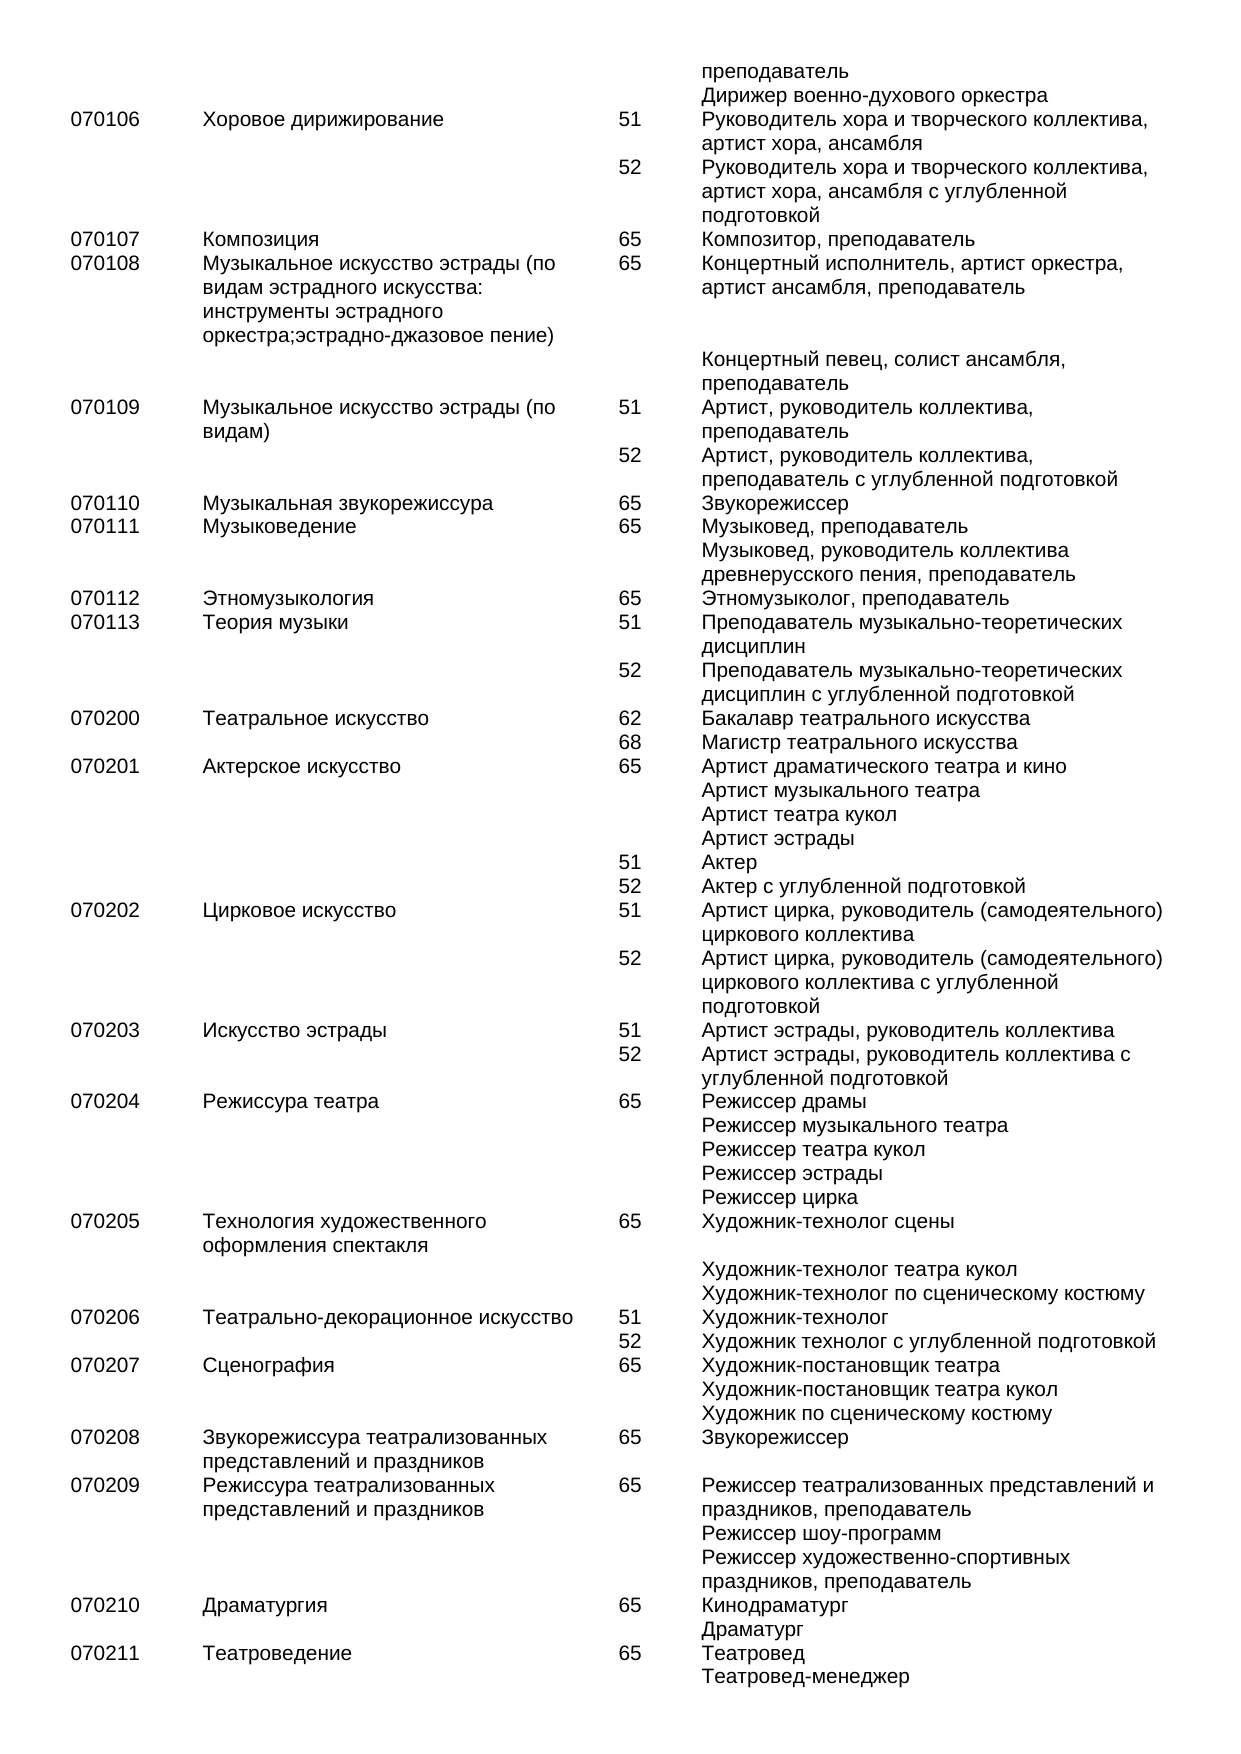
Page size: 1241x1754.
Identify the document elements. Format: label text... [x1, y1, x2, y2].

table_cell Режиссер музыкального театра [690, 1113, 1181, 1137]
table_cell Артист музыкального театра [690, 778, 1181, 802]
table_cell [59, 1161, 191, 1185]
table_cell Преподаватель музыкально-теоретических дисциплин с углубленной подготовкой [690, 658, 1181, 706]
table_cell Магистр театрального искусства [690, 730, 1181, 754]
table_cell [191, 1113, 607, 1137]
table_cell 65 [607, 1640, 690, 1664]
table_cell Художник-постановщик театра [690, 1353, 1181, 1377]
table_cell Артист театра кукол [690, 802, 1181, 826]
table_cell Режиссер шоу-программ [690, 1521, 1181, 1544]
table_cell 070203 [59, 1018, 191, 1041]
table_cell Музыкальное искусство эстрады (по видам) [191, 395, 607, 442]
table_cell Звукорежиссер [690, 1425, 1181, 1473]
table_cell Режиссер эстрады [690, 1161, 1181, 1185]
table_cell Композиция [191, 227, 607, 251]
table_cell Теория музыки [191, 610, 607, 658]
table_cell [191, 874, 607, 898]
table_cell 51 [607, 850, 690, 874]
table_cell 62 [607, 706, 690, 730]
table_cell [191, 658, 607, 706]
table_cell Этномузыколог, преподаватель [690, 586, 1181, 610]
table_cell 65 [607, 227, 690, 251]
table_cell [191, 1185, 607, 1209]
table_cell [191, 1257, 607, 1281]
table_cell Артист, руководитель коллектива, преподаватель с углубленной подготовкой [690, 443, 1181, 490]
table_cell [607, 1185, 690, 1209]
table_cell 070107 [59, 227, 191, 251]
table_cell [191, 826, 607, 850]
table_cell [607, 826, 690, 850]
table_cell 070111 [59, 514, 191, 538]
table_cell Художник-постановщик театра кукол [690, 1377, 1181, 1401]
table_cell Режиссура театра [191, 1089, 607, 1113]
table_cell 070211 [59, 1640, 191, 1664]
table_cell [607, 1401, 690, 1425]
table_cell Художник-технолог [690, 1305, 1181, 1329]
table_cell Артист эстрады [690, 826, 1181, 850]
table_cell [607, 538, 690, 586]
table_cell Бакалавр театрального искусства [690, 706, 1181, 730]
table_cell Звукорежиссура театрализованных представлений и праздников [191, 1425, 607, 1473]
table_cell Руководитель хора и творческого коллектива, артист хора, ансамбля [690, 107, 1181, 155]
table_cell [59, 850, 191, 874]
table_cell 65 [607, 1089, 690, 1113]
table_cell Руководитель хора и творческого коллектива, артист хора, ансамбля с углубленной подготовкой [690, 155, 1181, 227]
table_cell Искусство эстрады [191, 1018, 607, 1041]
table_cell [191, 1401, 607, 1425]
table_cell [59, 730, 191, 754]
table_cell 52 [607, 155, 690, 227]
table_cell [59, 443, 191, 490]
table_cell Режиссер художественно-спортивных праздников, преподаватель [690, 1545, 1181, 1592]
table_cell Актер [690, 850, 1181, 874]
table_cell [59, 83, 191, 107]
table_cell [59, 347, 191, 394]
table_cell 51 [607, 1305, 690, 1329]
table_cell Драматургия [191, 1593, 607, 1616]
table_cell 52 [607, 1041, 690, 1089]
table_cell [59, 1281, 191, 1305]
table_cell 070206 [59, 1305, 191, 1329]
table_cell [607, 59, 690, 83]
table_cell [59, 1545, 191, 1592]
table_cell Театровед-менеджер [690, 1664, 1181, 1688]
table_cell 070108 [59, 251, 191, 347]
table_cell [59, 1616, 191, 1640]
table_cell 65 [607, 490, 690, 514]
table_cell [607, 1664, 690, 1688]
table_cell [191, 1521, 607, 1544]
table_cell [59, 155, 191, 227]
table_cell 65 [607, 754, 690, 778]
table_cell 52 [607, 1329, 690, 1353]
table_cell 65 [607, 1593, 690, 1616]
table_cell [59, 946, 191, 1017]
table_cell [59, 826, 191, 850]
table_cell [59, 1257, 191, 1281]
table_cell Театральное искусство [191, 706, 607, 730]
table_cell [191, 1281, 607, 1305]
table_cell Драматург [690, 1616, 1181, 1640]
table_cell [59, 802, 191, 826]
table_cell Музыкальное искусство эстрады (по видам эстрадного искусства: инструменты эстрадного оркестра;эстрадно-джазовое пение) [191, 251, 607, 347]
table_cell [191, 83, 607, 107]
table_cell [59, 538, 191, 586]
table_cell [59, 874, 191, 898]
table_cell Художник-технолог театра кукол [690, 1257, 1181, 1281]
table_cell 68 [607, 730, 690, 754]
table_cell [191, 850, 607, 874]
table_cell 070204 [59, 1089, 191, 1113]
table_cell [607, 1137, 690, 1161]
table_cell Режиссер драмы [690, 1089, 1181, 1113]
table_cell Сценография [191, 1353, 607, 1377]
table_cell 070113 [59, 610, 191, 658]
table_cell [607, 1521, 690, 1544]
table_cell 65 [607, 586, 690, 610]
table_cell Артист драматического театра и кино [690, 754, 1181, 778]
table_cell 51 [607, 898, 690, 946]
table_cell Артист цирка, руководитель (самодеятельного) циркового коллектива с углубленной подготовкой [690, 946, 1181, 1017]
table_cell 65 [607, 514, 690, 538]
table_cell 51 [607, 395, 690, 442]
table_cell [191, 1616, 607, 1640]
table_cell преподаватель [690, 59, 1181, 83]
table_cell Преподаватель музыкально-теоретических дисциплин [690, 610, 1181, 658]
table_cell [59, 1041, 191, 1089]
table_cell 070208 [59, 1425, 191, 1473]
table_cell [191, 443, 607, 490]
table_cell 52 [607, 946, 690, 1017]
table_cell Художник-технолог по сценическому костюму [690, 1281, 1181, 1305]
table_cell 65 [607, 1473, 690, 1521]
table_cell Художник по сценическому костюму [690, 1401, 1181, 1425]
table_cell Артист эстрады, руководитель коллектива с углубленной подготовкой [690, 1041, 1181, 1089]
table_cell Художник технолог с углубленной подготовкой [690, 1329, 1181, 1353]
table_cell Артист, руководитель коллектива, преподаватель [690, 395, 1181, 442]
table_cell [191, 802, 607, 826]
table_cell 070201 [59, 754, 191, 778]
table_cell Этномузыкология [191, 586, 607, 610]
table_cell 51 [607, 107, 690, 155]
table_cell Технология художественного оформления спектакля [191, 1209, 607, 1257]
table_cell [191, 1137, 607, 1161]
table_cell Композитор, преподаватель [690, 227, 1181, 251]
table_cell [191, 59, 607, 83]
table_cell Концертный исполнитель, артист оркестра, артист ансамбля, преподаватель [690, 251, 1181, 347]
table_cell 65 [607, 1353, 690, 1377]
table_cell 070106 [59, 107, 191, 155]
table_cell Музыковед, руководитель коллектива древнерусского пения, преподаватель [690, 538, 1181, 586]
table_cell [191, 1161, 607, 1185]
table_cell [191, 946, 607, 1017]
table_cell Театровед [690, 1640, 1181, 1664]
table_cell 070207 [59, 1353, 191, 1377]
table_cell Звукорежиссер [690, 490, 1181, 514]
table_cell [59, 1401, 191, 1425]
table_cell 070200 [59, 706, 191, 730]
table_cell Цирковое искусство [191, 898, 607, 946]
table_cell Концертный певец, солист ансамбля, преподаватель [690, 347, 1181, 394]
table_cell 070109 [59, 395, 191, 442]
table_cell Музыковедение [191, 514, 607, 538]
table_cell Актерское искусство [191, 754, 607, 778]
table_cell [607, 778, 690, 802]
table_cell [191, 730, 607, 754]
table_cell Режиссер цирка [690, 1185, 1181, 1209]
table_cell [607, 347, 690, 394]
table_cell 070110 [59, 490, 191, 514]
table_cell [607, 1257, 690, 1281]
table_cell 65 [607, 1209, 690, 1257]
table_cell [607, 1113, 690, 1137]
table_cell [607, 83, 690, 107]
table_cell [59, 1185, 191, 1209]
table_cell 070210 [59, 1593, 191, 1616]
table_cell Дирижер военно-духового оркестра [690, 83, 1181, 107]
table_cell [59, 1521, 191, 1544]
table_cell [607, 1616, 690, 1640]
table_cell [191, 1545, 607, 1592]
table_cell [59, 1137, 191, 1161]
table_cell [607, 1161, 690, 1185]
table_cell 070205 [59, 1209, 191, 1257]
table_cell Режиссер театрализованных представлений и праздников, преподаватель [690, 1473, 1181, 1521]
table_cell 52 [607, 658, 690, 706]
table_cell Художник-технолог сцены [690, 1209, 1181, 1257]
table_cell [191, 1041, 607, 1089]
table_cell [59, 1664, 191, 1688]
table_cell 65 [607, 1425, 690, 1473]
table_cell Режиссура театрализованных представлений и праздников [191, 1473, 607, 1521]
table_cell Театрально-декорационное искусство [191, 1305, 607, 1329]
table_cell [59, 778, 191, 802]
table_cell Актер с углубленной подготовкой [690, 874, 1181, 898]
table_cell [191, 538, 607, 586]
table_cell Театроведение [191, 1640, 607, 1664]
table_cell [607, 802, 690, 826]
table_cell [191, 1664, 607, 1688]
table_cell 070202 [59, 898, 191, 946]
table_cell 52 [607, 874, 690, 898]
table_cell Артист эстрады, руководитель коллектива [690, 1018, 1181, 1041]
table_cell [191, 347, 607, 394]
table_cell Артист цирка, руководитель (самодеятельного) циркового коллектива [690, 898, 1181, 946]
table_cell [191, 1377, 607, 1401]
table_cell 65 [607, 251, 690, 347]
table_cell 070112 [59, 586, 191, 610]
table_cell 52 [607, 443, 690, 490]
table_cell Режиссер театра кукол [690, 1137, 1181, 1161]
table_cell [59, 59, 191, 83]
table_cell [59, 658, 191, 706]
table_cell Музыкальная звукорежиссура [191, 490, 607, 514]
table_cell [59, 1329, 191, 1353]
table_cell 070209 [59, 1473, 191, 1521]
table_cell 51 [607, 610, 690, 658]
table_cell Кинодраматург [690, 1593, 1181, 1616]
table_cell [607, 1545, 690, 1592]
table_cell [191, 155, 607, 227]
table_cell [59, 1377, 191, 1401]
table_cell [607, 1377, 690, 1401]
table_cell Хоровое дирижирование [191, 107, 607, 155]
table_cell [59, 1113, 191, 1137]
table_cell 51 [607, 1018, 690, 1041]
table_cell [191, 778, 607, 802]
table_cell [607, 1281, 690, 1305]
table_cell Музыковед, преподаватель [690, 514, 1181, 538]
table_cell [191, 1329, 607, 1353]
